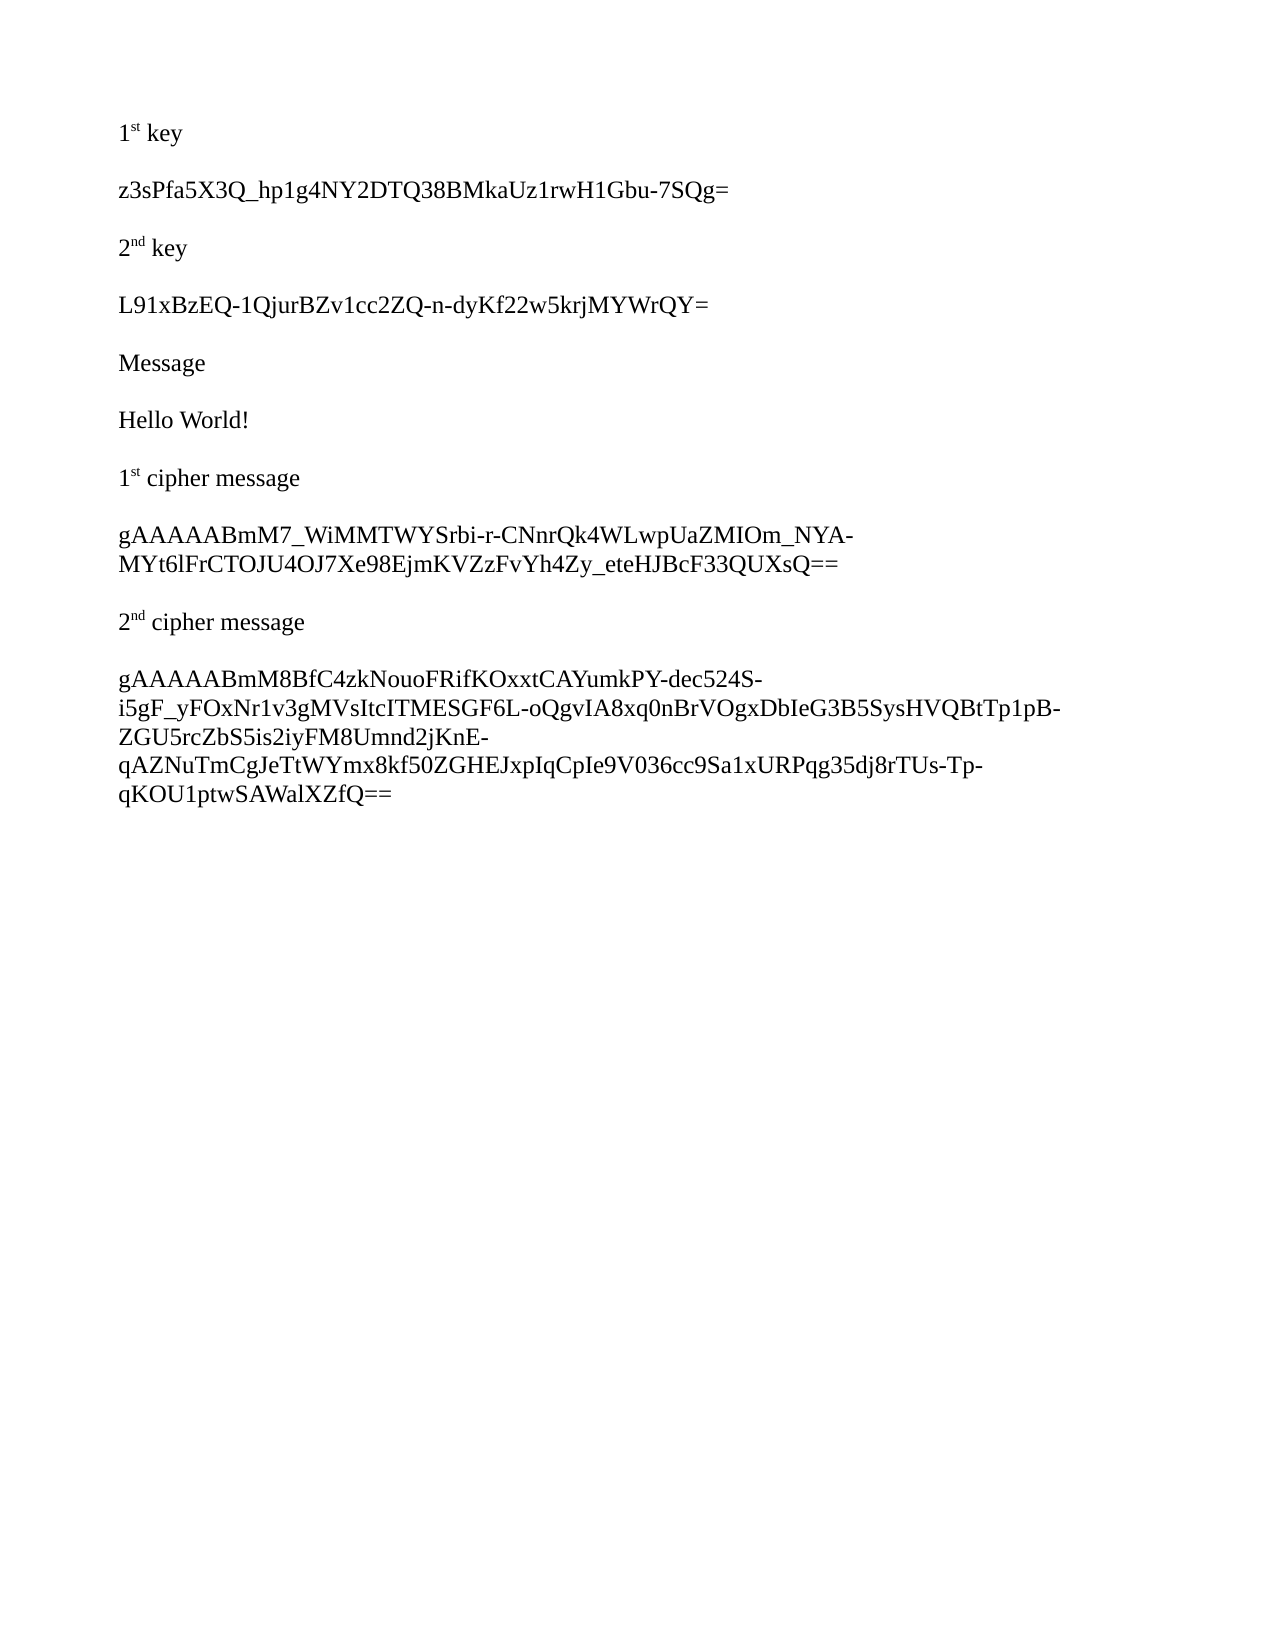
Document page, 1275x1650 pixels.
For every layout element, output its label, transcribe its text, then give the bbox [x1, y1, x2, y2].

text gAAAAABmM8BfC4zkNouoFRifKOxxtCAYumkPY-dec524S-i5gF_yFOxNr1v3gMVsItcITMESGF6L-oQgvIA8xq0nBrVOgxDbIeG3B5SysHVQBtTp1pB-ZGU5rcZbS5is2iyFM8Umnd2jKnE-qAZNuTmCgJeTtWYmx8kf50ZGHEJxpIqCpIe9V036cc9Sa1xURPqg35dj8rTUs-Tp-qKOU1ptwSAWalXZfQ== [118, 664, 1157, 808]
text z3sPfa5X3Q_hp1g4NY2DTQ38BMkaUz1rwH1Gbu-7SQg= [118, 176, 1157, 204]
text Hello World! [118, 406, 1157, 434]
text 2nd cipher message [118, 607, 1157, 636]
text L91xBzEQ-1QjurBZv1cc2ZQ-n-dyKf22w5krjMYWrQY= [118, 291, 1157, 319]
text 1st key [118, 118, 1157, 147]
text Message [118, 348, 1157, 377]
text 2nd key [118, 233, 1157, 262]
text 1st cipher message [118, 463, 1157, 492]
text gAAAAABmM7_WiMMTWYSrbi-r-CNnrQk4WLwpUaZMIOm_NYA-MYt6lFrCTOJU4OJ7Xe98EjmKVZzFvYh4Zy_eteHJBcF33QUXsQ== [118, 521, 1157, 578]
